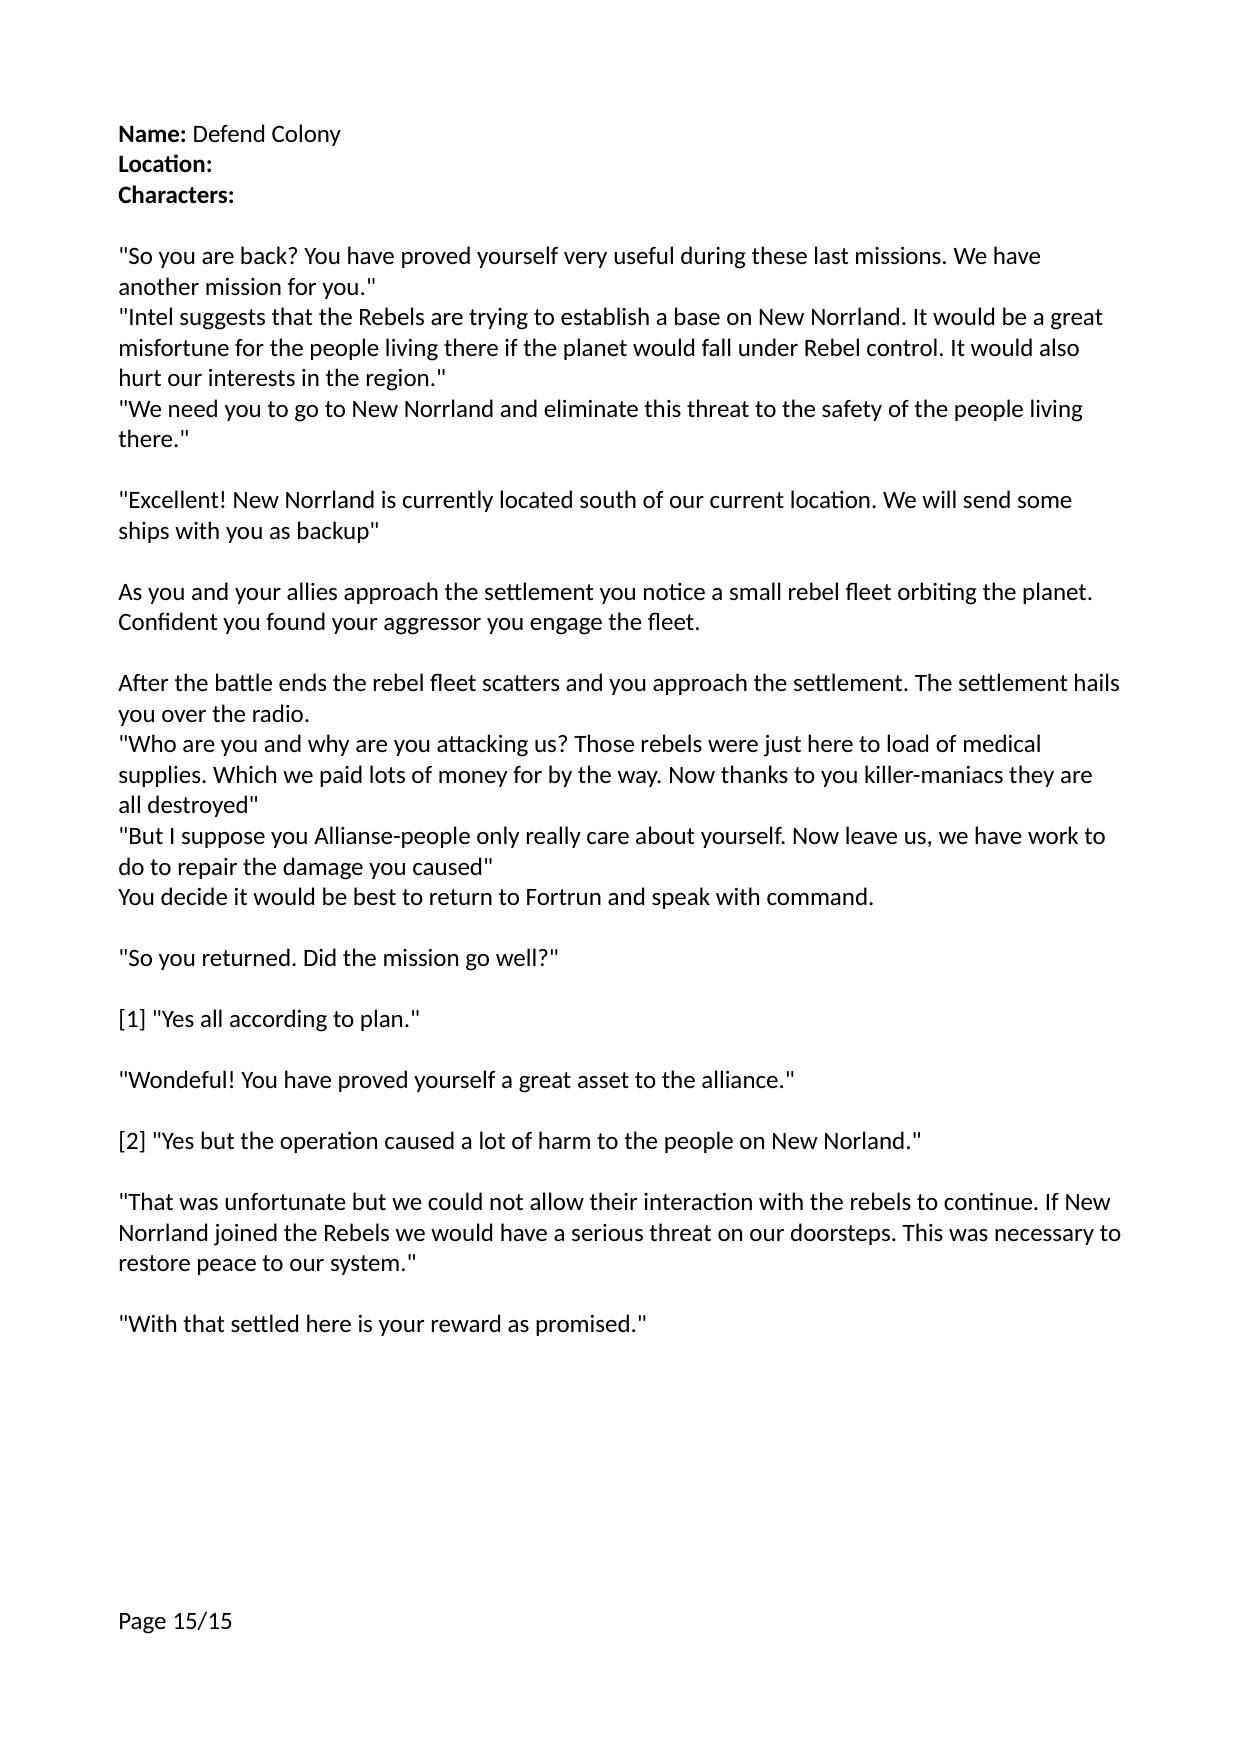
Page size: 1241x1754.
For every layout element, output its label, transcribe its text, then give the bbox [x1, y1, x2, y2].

text Characters: [118, 179, 1122, 210]
text "Intel suggests that the Rebels are trying to establish a base on New Norrland. It would be a great misfortune for the people living there if the planet would fall under Rebel control. It would also hurt our interests in the region." [118, 301, 1122, 393]
text [1] "Yes all according to plan." [118, 1003, 1122, 1034]
text "So you are back? You have proved yourself very useful during these last missions. We have another mission for you." [118, 240, 1122, 301]
text [2] "Yes but the operation caused a lot of harm to the people on New Norland." [118, 1125, 1122, 1156]
text As you and your allies approach the settlement you notice a small rebel fleet orbiting the planet. Confident you found your aggressor you engage the fleet. [118, 576, 1122, 637]
text Location: [118, 149, 1122, 179]
text "But I suppose you Allianse-people only really care about yourself. Now leave us, we have work to do to repair the damage you caused" [118, 820, 1122, 881]
text "That was unfortunate but we could not allow their interaction with the rebels to continue. If New Norrland joined the Rebels we would have a serious threat on our doorsteps. This was necessary to restore peace to our system." [118, 1186, 1122, 1278]
text "Excellent! New Norrland is currently located south of our current location. We will send some ships with you as backup" [118, 484, 1122, 545]
text Name: Defend Colony [118, 118, 1122, 149]
text After the battle ends the rebel fleet scatters and you approach the settlement. The settlement hails you over the radio. [118, 667, 1122, 728]
text You decide it would be best to return to Fortrun and speak with command. [118, 881, 1122, 912]
text "Who are you and why are you attacking us? Those rebels were just here to load of medical supplies. Which we paid lots of money for by the way. Now thanks to you killer-maniacs they are all destroyed" [118, 728, 1122, 820]
text "Wondeful! You have proved yourself a great asset to the alliance." [118, 1064, 1122, 1095]
text "With that settled here is your reward as promised." [118, 1308, 1122, 1339]
text "So you returned. Did the mission go well?" [118, 942, 1122, 973]
text "We need you to go to New Norrland and eliminate this threat to the safety of the people living there." [118, 393, 1122, 454]
